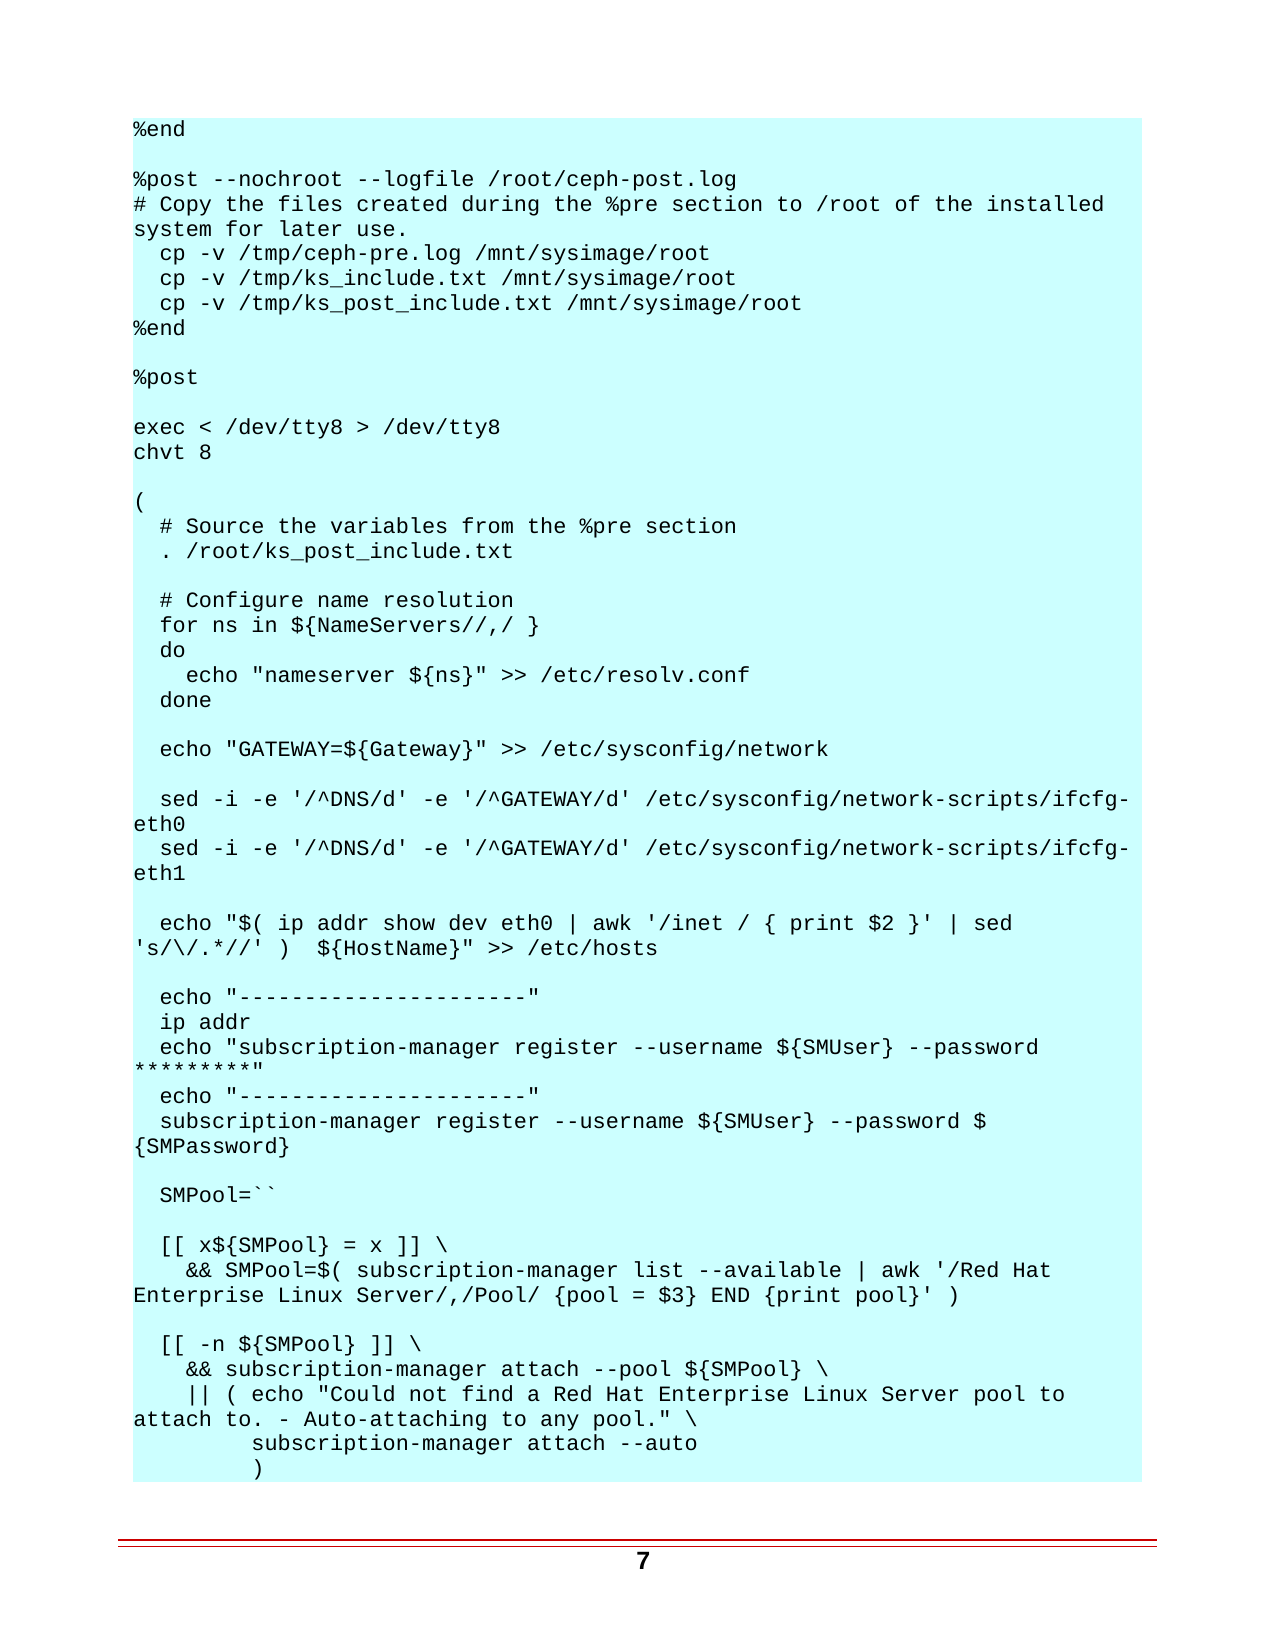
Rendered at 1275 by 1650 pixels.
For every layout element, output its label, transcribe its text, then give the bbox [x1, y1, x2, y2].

text %end %post --nochroot --logfile /root/ceph-post.log # Copy the files created during the %pre section to /root of the installed system for later use. cp -v /tmp/ceph-pre.log /mnt/sysimage/root cp -v /tmp/ks_include.txt /mnt/sysimage/root cp -v /tmp/ks_post_include.txt /mnt/sysimage/root %end %post exec < /dev/tty8 > /dev/tty8 chvt 8 ( # Source the variables from the %pre section . /root/ks_post_include.txt # Configure name resolution for ns in ${NameServers//,/ } do echo "nameserver ${ns}" >> /etc/resolv.conf done echo "GATEWAY=${Gateway}" >> /etc/sysconfig/network sed -i -e '/^DNS/d' -e '/^GATEWAY/d' /etc/sysconfig/network-scripts/ifcfg-eth0 sed -i -e '/^DNS/d' -e '/^GATEWAY/d' /etc/sysconfig/network-scripts/ifcfg-eth1 echo "$( ip addr show dev eth0 | awk '/inet / { print $2 }' | sed 's/\/.*//' ) ${HostName}" >> /etc/hosts echo "----------------------" ip addr echo "subscription-manager register --username ${SMUser} --password *********" echo "----------------------" subscription-manager register --username ${SMUser} --password ${SMPassword} SMPool=`` [[ x${SMPool} = x ]] \ && SMPool=$( subscription-manager list --available | awk '/Red Hat Enterprise Linux Server/,/Pool/ {pool = $3} END {print pool}' ) [[ -n ${SMPool} ]] \ && subscription-manager attach --pool ${SMPool} \ || ( echo "Could not find a Red Hat Enterprise Linux Server pool to attach to. - Auto-attaching to any pool." \ subscription-manager attach --auto ) [133, 118, 1142, 1482]
